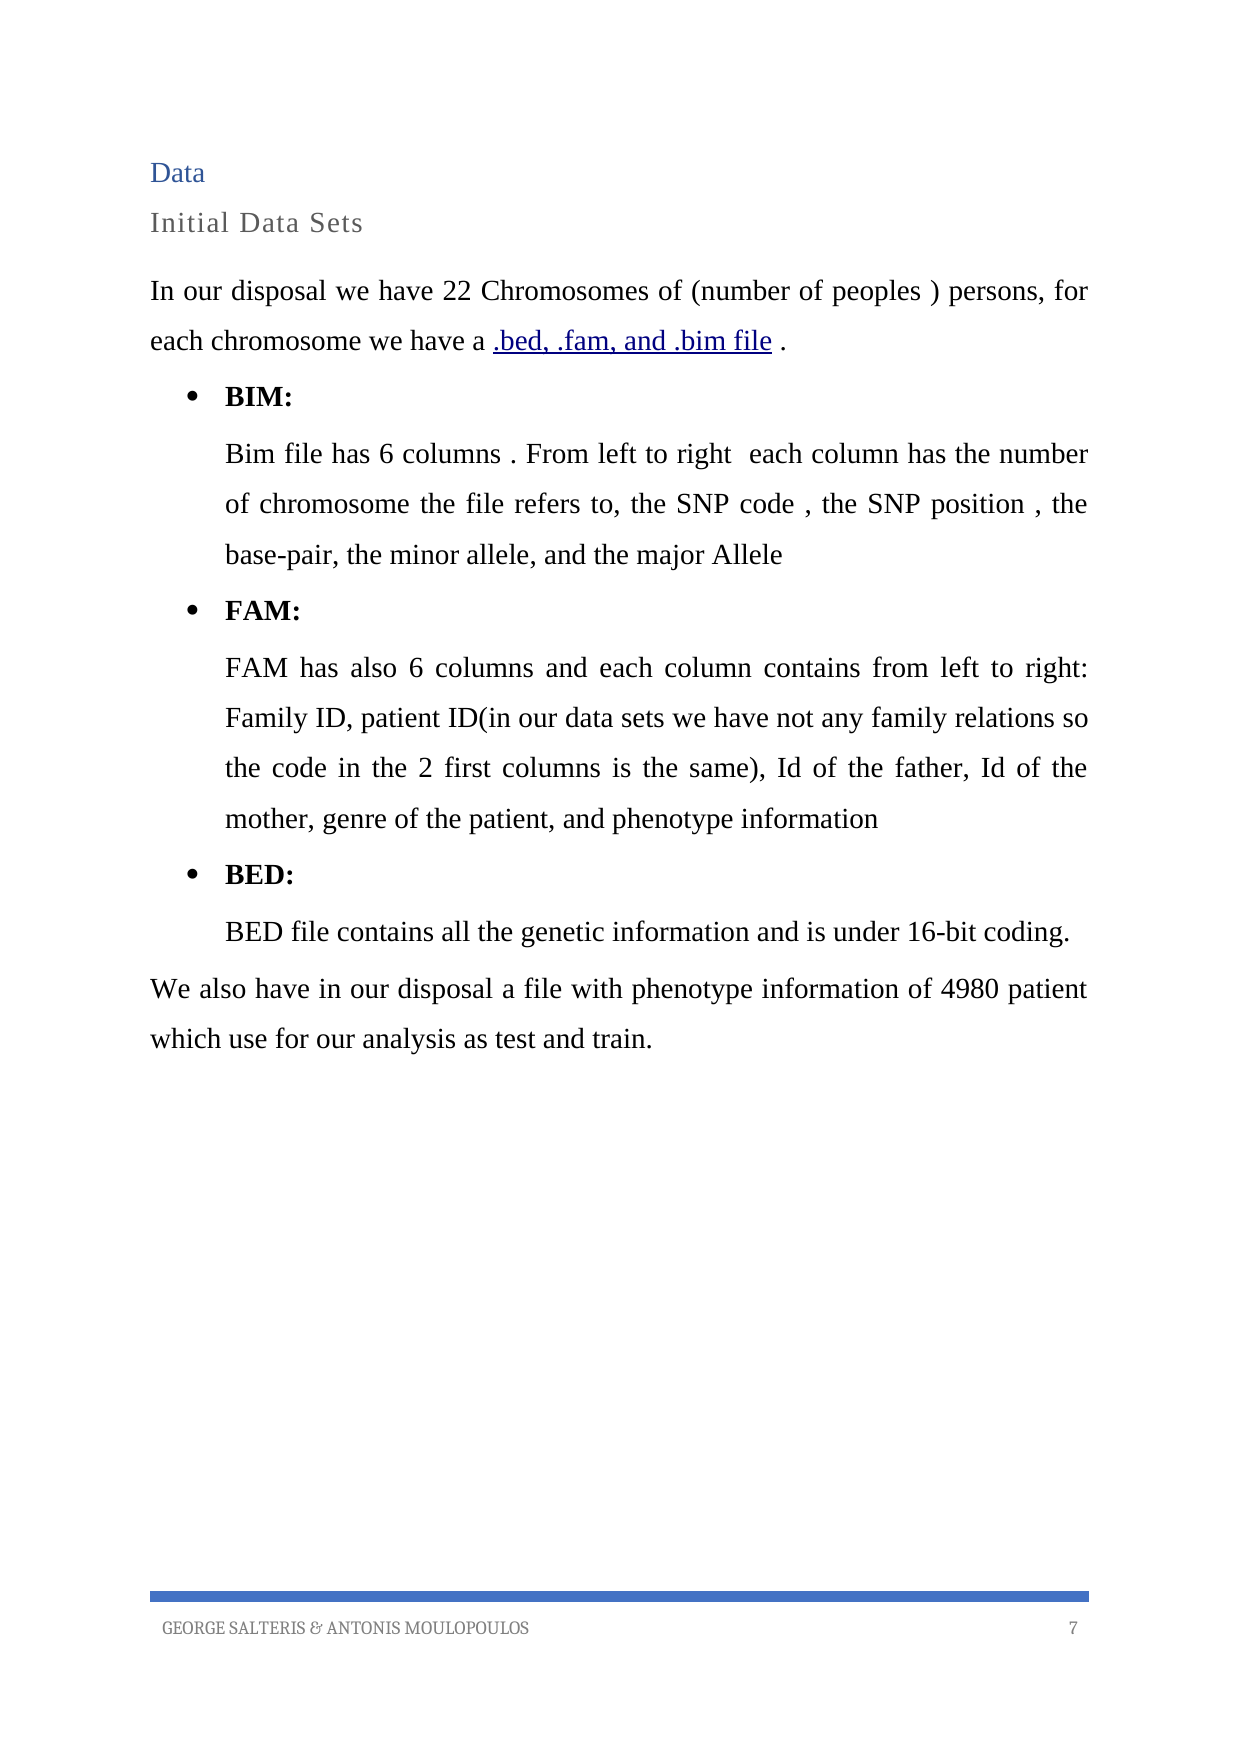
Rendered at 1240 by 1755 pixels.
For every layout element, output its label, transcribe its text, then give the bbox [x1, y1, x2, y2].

list FAM has also 6 columns and each column contains from left to right: Family ID, patient ID(in our data sets we have not any family relations so the code in the 2 first columns is the same), Id of the father, Id of the mother, genre of the patient, and phenotype information [225, 650, 1089, 834]
list BED file contains all the genetic information and is under 16-bit coding. [225, 914, 1089, 948]
subtitle Initial Data Sets [150, 206, 1089, 239]
list BIM: [187, 379, 1089, 413]
list BED: [187, 857, 1089, 891]
list FAM: [187, 593, 1089, 627]
list Bim file has 6 columns . From left to right each column has the number of chromosome the file refers to, the SNP code , the SNP position , the base-pair, the minor allele, and the major Allele [225, 436, 1089, 570]
text We also have in our disposal a file with phenotype information of 4980 patient which use for our analysis as test and train. [150, 971, 1089, 1054]
text In our disposal we have 22 Chromosomes of (number of peoples ) persons, for each chromosome we have a .bed, .fam, and .bim file . [150, 273, 1089, 356]
subtitle Data [150, 155, 1089, 189]
